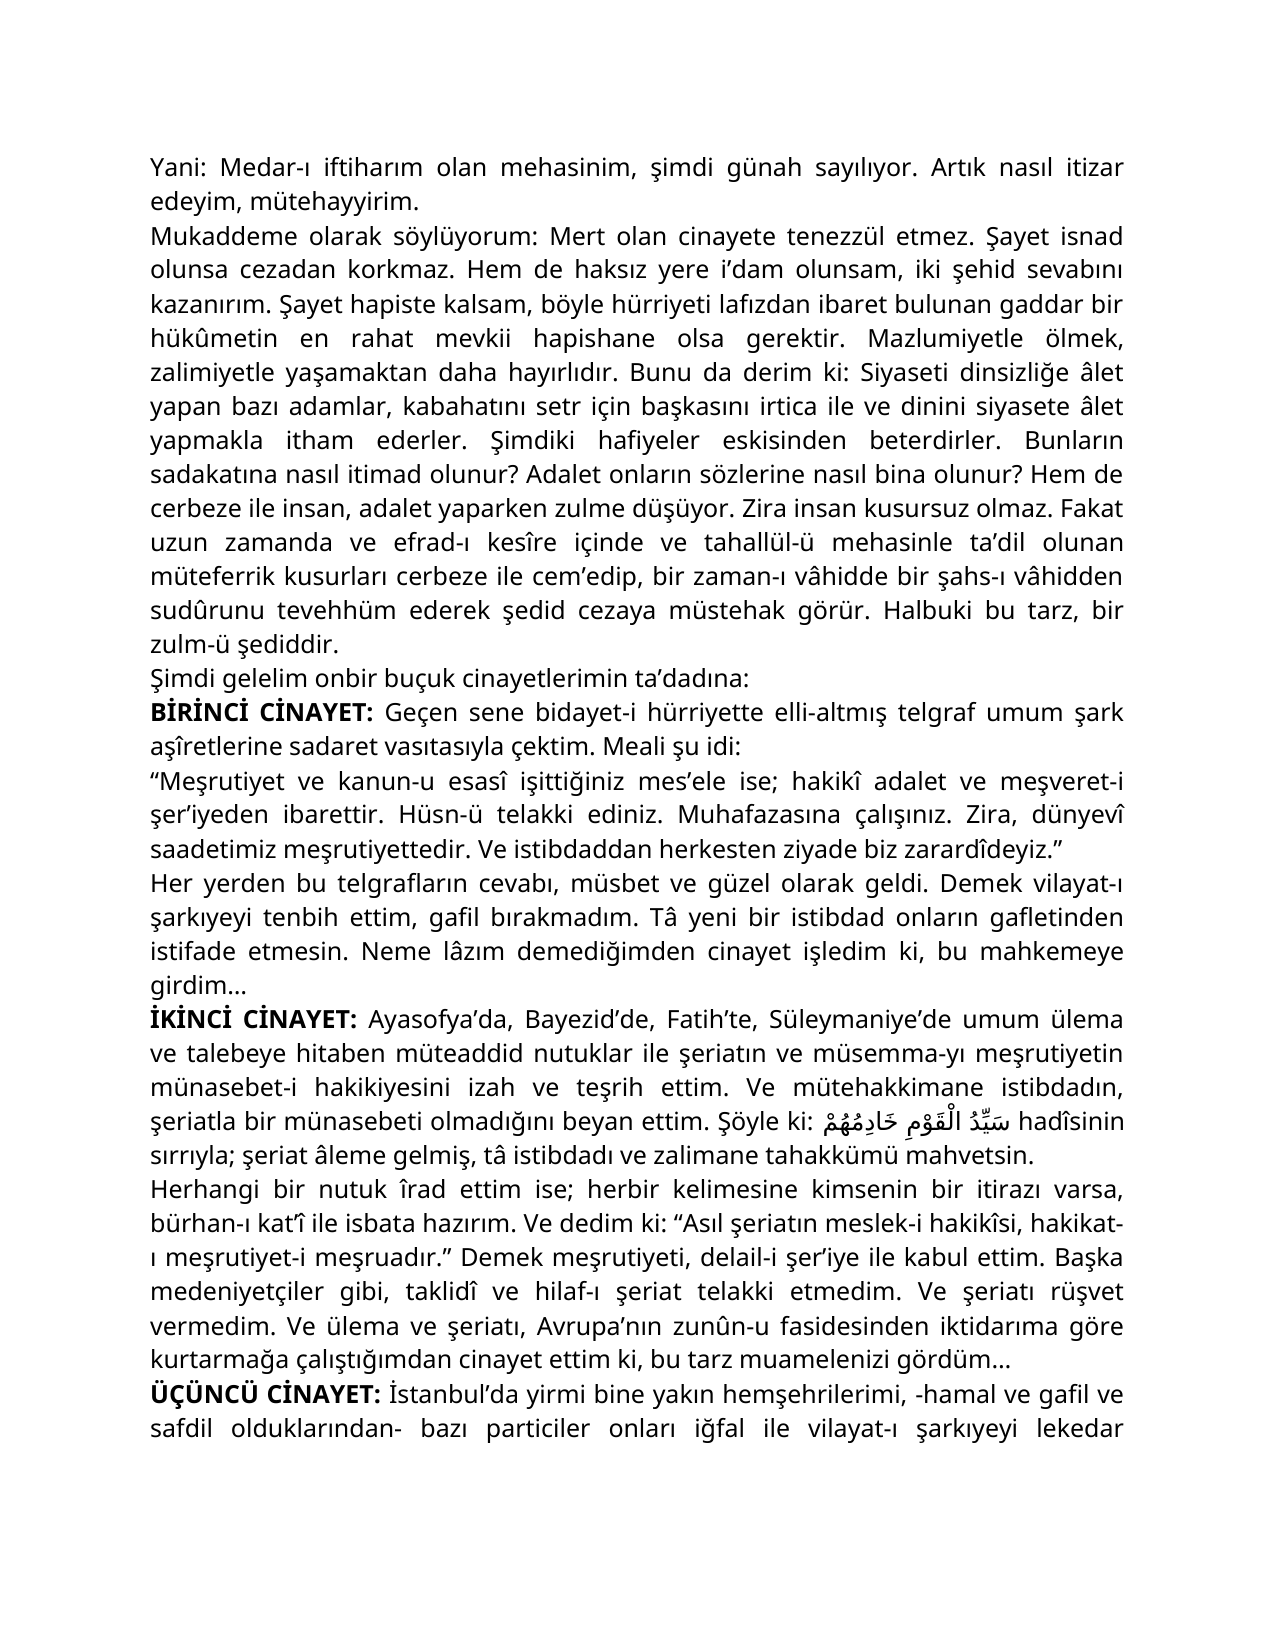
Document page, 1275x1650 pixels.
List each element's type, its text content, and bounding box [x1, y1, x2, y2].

text Yani: Medar-ı iftiharım olan mehasinim, şimdi günah sayılıyor. Artık nasıl itizar edeyim, mütehayyirim. [150, 150, 1125, 218]
text BİRİNCİ CİNAYET: Geçen sene bidayet-i hürriyette elli-altmış telgraf umum şark aşîretlerine sadaret vasıtasıyla çektim. Meali şu idi: [150, 695, 1125, 763]
text ÜÇÜNCÜ CİNAYET: İstanbul’da yirmi bine yakın hemşehrilerimi, -hamal ve gafil ve safdil olduklarından- bazı particiler onları iğfal ile vilayat-ı şarkıyeyi lekedar [150, 1376, 1125, 1444]
text Her yerden bu telgrafların cevabı, müsbet ve güzel olarak geldi. Demek vilayat-ı şarkıyeyi tenbih ettim, gafil bırakmadım. Tâ yeni bir istibdad onların gafletinden istifade etmesin. Neme lâzım demediğimden cinayet işledim ki, bu mahkemeye girdim… [150, 865, 1125, 1002]
text “Meşrutiyet ve kanun-u esasî işittiğiniz mes’ele ise; hakikî adalet ve meşveret-i şer’iyeden ibarettir. Hüsn-ü telakki ediniz. Muhafazasına çalışınız. Zira, dünyevî saadetimiz meşrutiyettedir. Ve istibdaddan herkesten ziyade biz zarardîdeyiz.” [150, 763, 1125, 865]
text Mukaddeme olarak söylüyorum: Mert olan cinayete tenezzül etmez. Şayet isnad olunsa cezadan korkmaz. Hem de haksız yere i’dam olunsam, iki şehid sevabını kazanırım. Şayet hapiste kalsam, böyle hürriyeti lafızdan ibaret bulunan gaddar bir hükûmetin en rahat mevkii hapishane olsa gerektir. Mazlumiyetle ölmek, zalimiyetle yaşamaktan daha hayırlıdır. Bunu da derim ki: Siyaseti dinsizliğe âlet yapan bazı adamlar, kabahatını setr için başkasını irtica ile ve dinini siyasete âlet yapmakla itham ederler. Şimdiki hafiyeler eskisinden beterdirler. Bunların sadakatına nasıl itimad olunur? Adalet onların sözlerine nasıl bina olunur? Hem de cerbeze ile insan, adalet yaparken zulme düşüyor. Zira insan kusursuz olmaz. Fakat uzun zamanda ve efrad-ı kesîre içinde ve tahallül-ü mehasinle ta’dil olunan müteferrik kusurları cerbeze ile cem’edip, bir zaman-ı vâhidde bir şahs-ı vâhidden sudûrunu tevehhüm ederek şedid cezaya müstehak görür. Halbuki bu tarz, bir zulm-ü şediddir. [150, 218, 1125, 661]
text Şimdi gelelim onbir buçuk cinayetlerimin ta’dadına: [150, 661, 1125, 695]
text Herhangi bir nutuk îrad ettim ise; herbir kelimesine kimsenin bir itirazı varsa, bürhan-ı kat’î ile isbata hazırım. Ve dedim ki: “Asıl şeriatın meslek-i hakikîsi, hakikat-ı meşrutiyet-i meşruadır.” Demek meşrutiyeti, delail-i şer’iye ile kabul ettim. Başka medeniyetçiler gibi, taklidî ve hilaf-ı şeriat telakki etmedim. Ve şeriatı rüşvet vermedim. Ve ülema ve şeriatı, Avrupa’nın zunûn-u fasidesinden iktidarıma göre kurtarmağa çalıştığımdan cinayet ettim ki, bu tarz muamelenizi gördüm… [150, 1172, 1125, 1376]
text İKİNCİ CİNAYET: Ayasofya’da, Bayezid’de, Fatih’te, Süleymaniye’de umum ülema ve talebeye hitaben müteaddid nutuklar ile şeriatın ve müsemma-yı meşrutiyetin münasebet-i hakikiyesini izah ve teşrih ettim. Ve mütehakkimane istibdadın, şeriatla bir münasebeti olmadığını beyan ettim. Şöyle ki: سَيِّدُ الْقَوْمِ خَادِمُهُمْ hadîsinin sırrıyla; şeriat âleme gelmiş, tâ istibdadı ve zalimane tahakkümü mahvetsin. [150, 1002, 1125, 1172]
